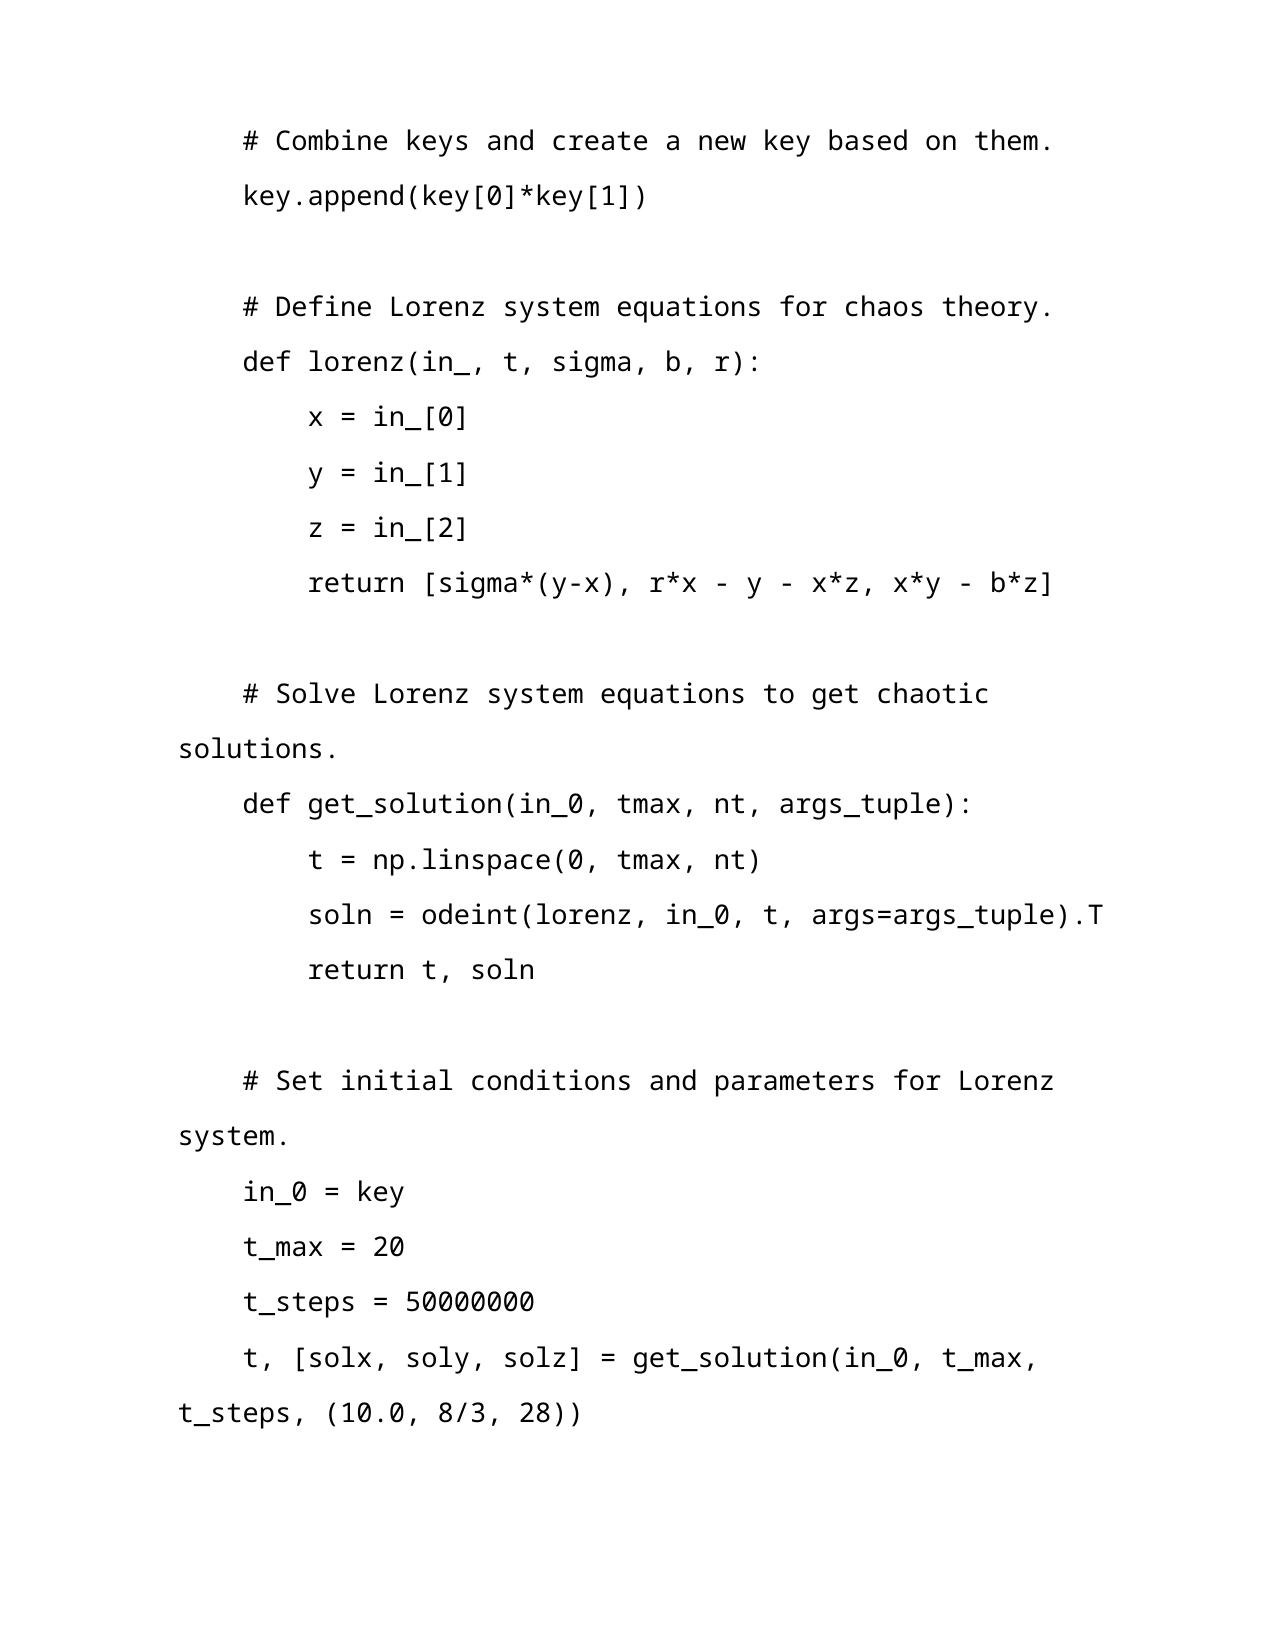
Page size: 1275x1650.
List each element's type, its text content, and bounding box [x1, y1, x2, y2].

text # Define Lorenz system equations for chaos theory. [177, 287, 1154, 324]
text t = np.linspace(0, tmax, nt) [177, 840, 1154, 877]
text soln = odeint(lorenz, in_0, t, args=args_tuple).T [177, 896, 1154, 932]
text z = in_[2] [177, 508, 1154, 545]
text x = in_[0] [177, 398, 1154, 434]
text key.append(key[0]*key[1]) [177, 176, 1154, 213]
text def get_solution(in_0, tmax, nt, args_tuple): [177, 785, 1154, 822]
text in_0 = key [177, 1172, 1154, 1209]
text def lorenz(in_, t, sigma, b, r): [177, 342, 1154, 379]
text t_steps = 50000000 [177, 1283, 1154, 1319]
text y = in_[1] [177, 453, 1154, 490]
text return [sigma*(y-x), r*x - y - x*z, x*y - b*z] [177, 564, 1154, 601]
text # Solve Lorenz system equations to get chaotic solutions. [177, 674, 1154, 766]
text # Combine keys and create a new key based on them. [177, 121, 1154, 158]
text t, [solx, soly, solz] = get_solution(in_0, t_max, t_steps, (10.0, 8/3, 28)) [177, 1338, 1154, 1430]
text # Set initial conditions and parameters for Lorenz system. [177, 1061, 1154, 1154]
text return t, soln [177, 951, 1154, 988]
text t_max = 20 [177, 1227, 1154, 1264]
